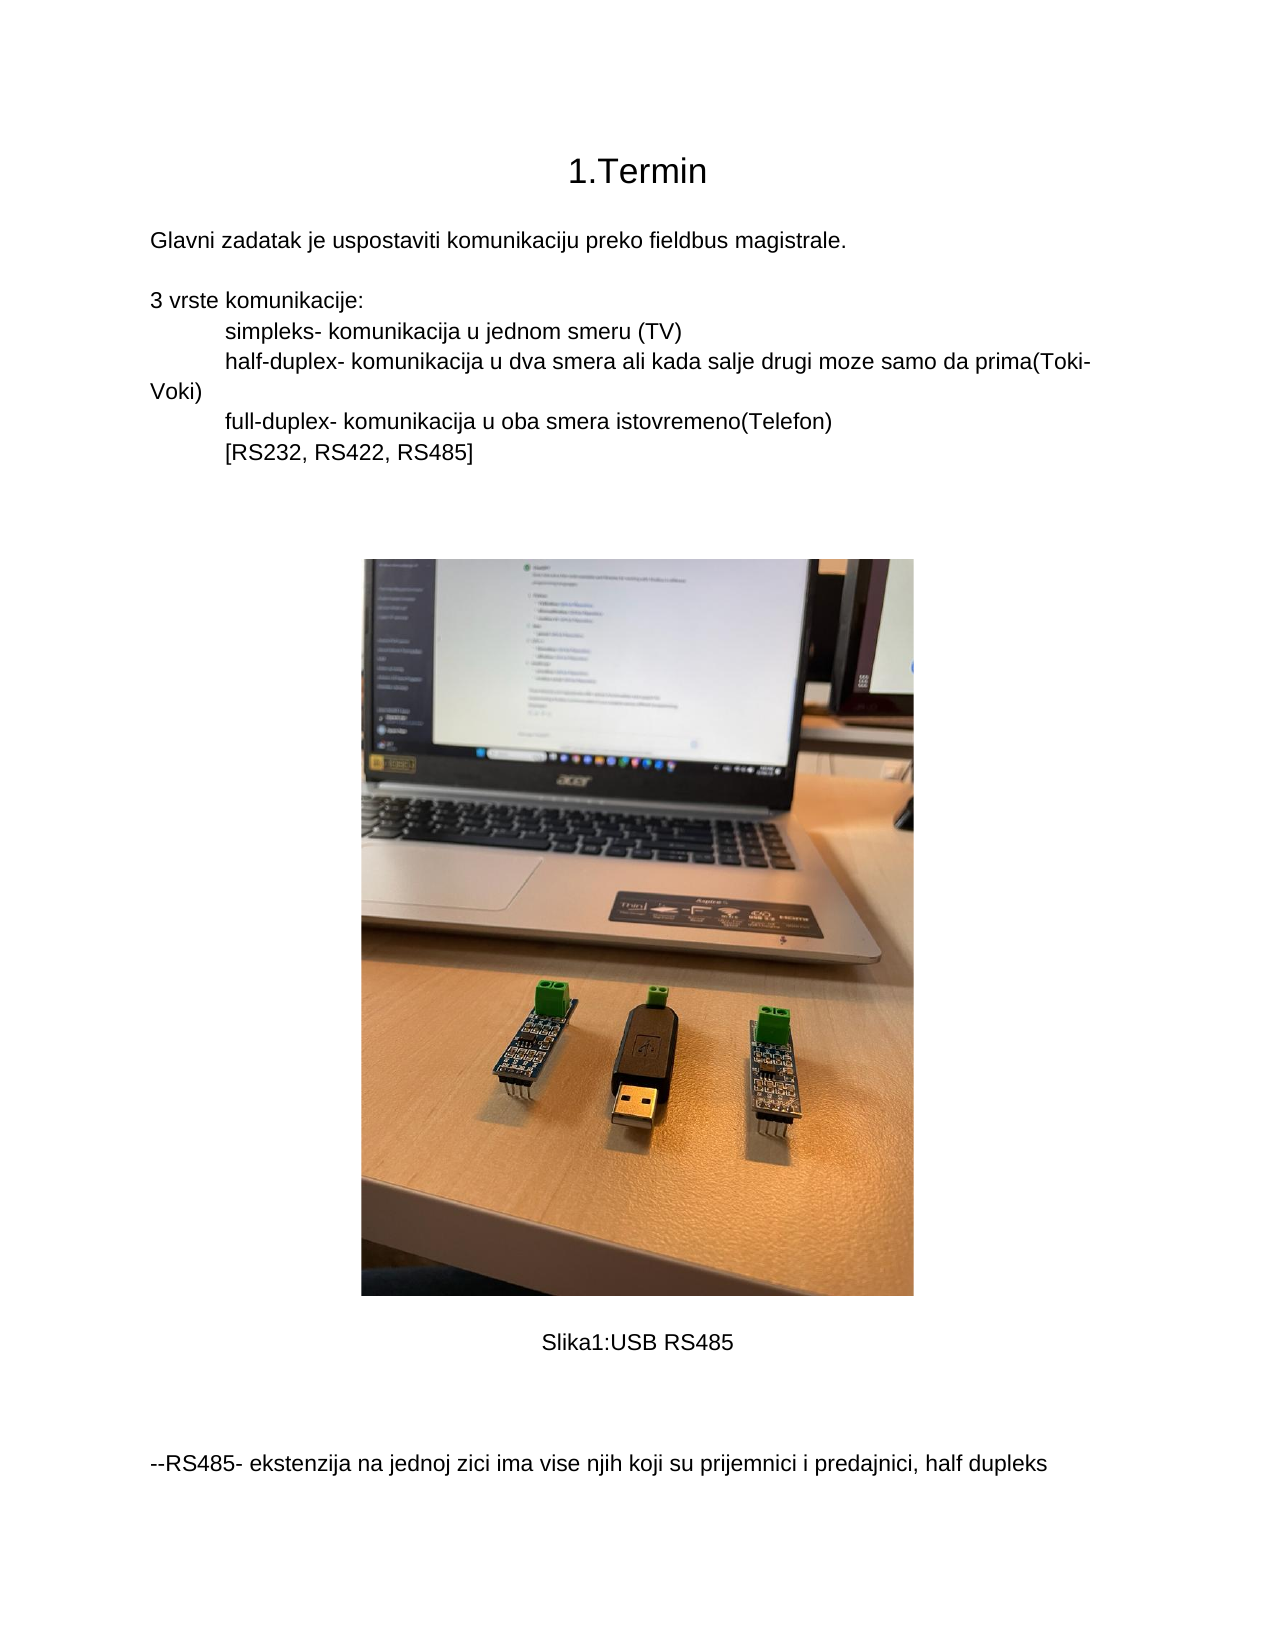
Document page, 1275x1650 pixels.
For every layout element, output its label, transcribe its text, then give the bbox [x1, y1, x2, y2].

text --RS485- ekstenzija na jednoj zici ima vise njih koji su prijemnici i predajnici, half dupleks [150, 1450, 1125, 1477]
text Slika1:USB RS485 [150, 1329, 1125, 1356]
text 3 vrste komunikacije: [150, 287, 1125, 314]
text [RS232, RS422, RS485] [150, 438, 1125, 465]
text half-duplex- komunikacija u dva smera ali kada salje drugi moze samo da prima(Toki-Voki) [150, 348, 1125, 404]
text 1.Termin [150, 150, 1125, 191]
text Glavni zadatak je uspostaviti komunikaciju preko fieldbus magistrale. [150, 227, 1125, 253]
text simpleks- komunikacija u jednom smeru (TV) [150, 318, 1125, 344]
picture [361, 559, 914, 1296]
text full-duplex- komunikacija u oba smera istovremeno(Telefon) [150, 408, 1125, 434]
